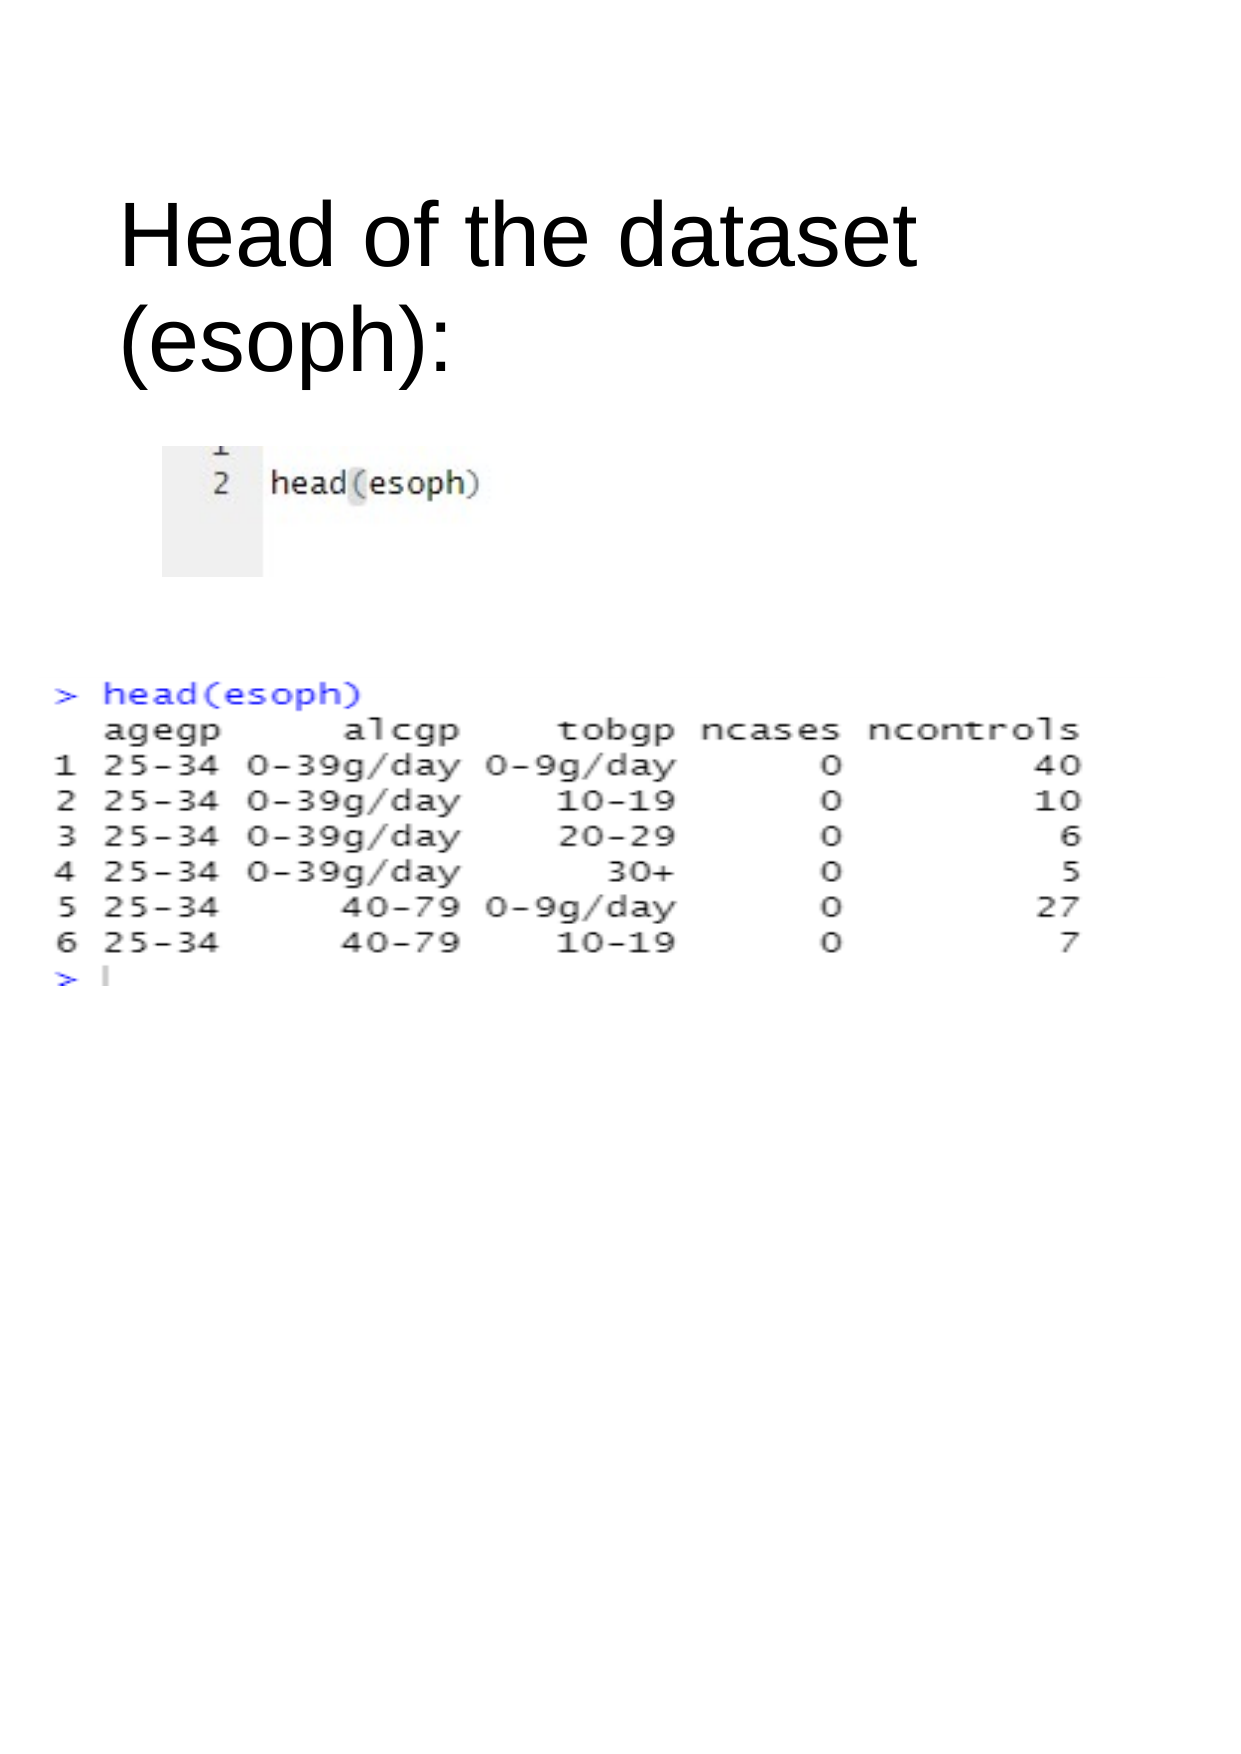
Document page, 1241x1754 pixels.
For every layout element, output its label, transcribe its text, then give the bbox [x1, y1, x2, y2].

text Head of the dataset (esoph): [118, 180, 1122, 391]
picture [38, 676, 1166, 986]
picture [162, 446, 1079, 577]
